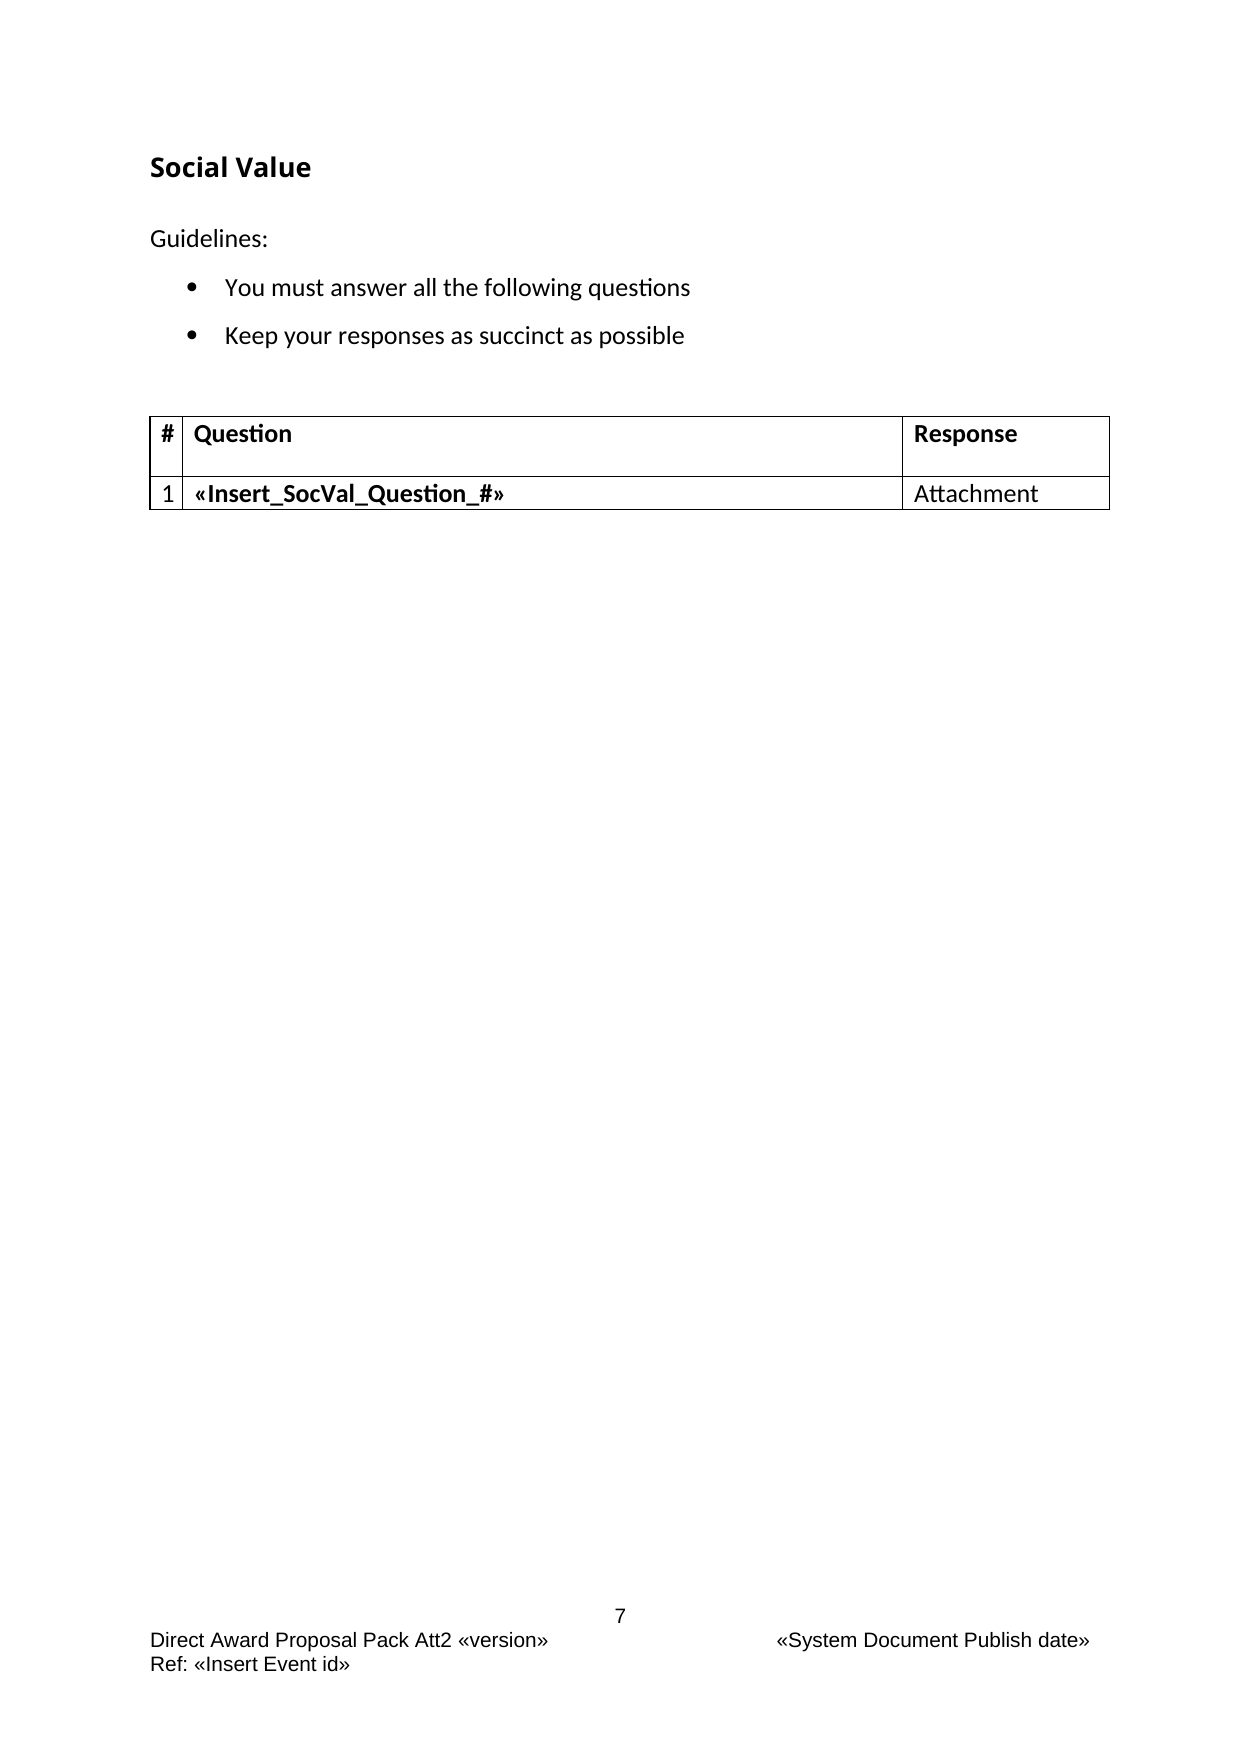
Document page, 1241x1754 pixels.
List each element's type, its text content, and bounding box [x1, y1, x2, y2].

table_header Response [903, 417, 1109, 476]
table_cell «Insert_SocVal_Question_#» [183, 477, 902, 508]
table_header # [151, 417, 182, 476]
list You must answer all the following questions [187, 271, 1090, 302]
subtitle Social Value [150, 148, 1090, 222]
list Keep your responses as succinct as possible [187, 319, 1090, 351]
table_cell 1 [151, 477, 182, 508]
table_cell Attachment [903, 477, 1109, 508]
text Guidelines: [150, 222, 1090, 254]
table_header Question [183, 417, 902, 476]
